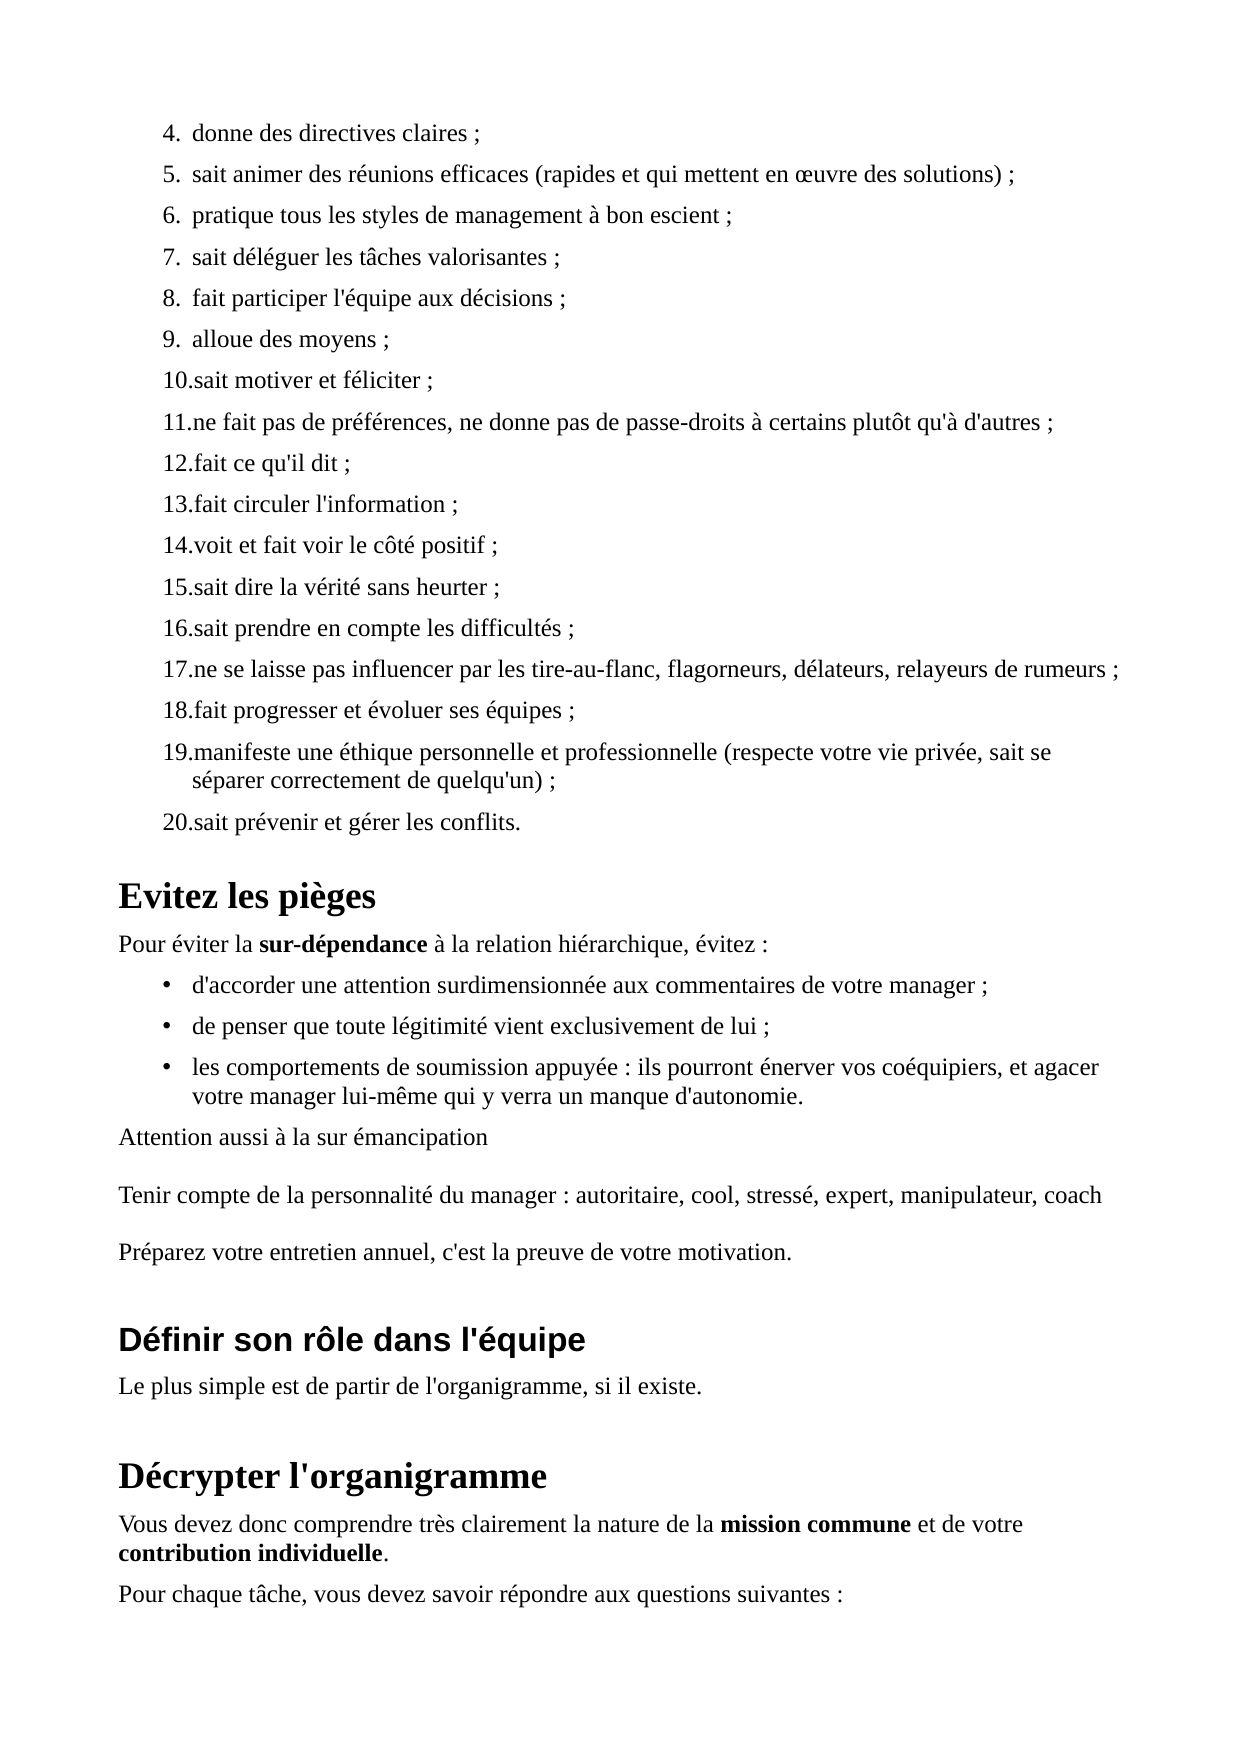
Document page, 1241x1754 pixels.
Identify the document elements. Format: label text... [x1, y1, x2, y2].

text Attention aussi à la sur émancipation [118, 1122, 1122, 1151]
list sait déléguer les tâches valorisantes ; [162, 242, 1122, 271]
subtitle Définir son rôle dans l'équipe [118, 1320, 1122, 1359]
text Pour éviter la sur-dépendance à la relation hiérarchique, évitez : [118, 929, 1122, 957]
subtitle Evitez les pièges [118, 873, 1122, 916]
text Préparez votre entretien annuel, c'est la preuve de votre motivation. [118, 1237, 1122, 1266]
list ne fait pas de préférences, ne donne pas de passe-droits à certains plutôt qu'à d'autres ; [162, 407, 1122, 436]
list voit et fait voir le côté positif ; [162, 531, 1122, 559]
list pratique tous les styles de management à bon escient ; [162, 201, 1122, 229]
list fait circuler l'information ; [162, 489, 1122, 518]
list fait progresser et évoluer ses équipes ; [162, 696, 1122, 724]
list fait participer l'équipe aux décisions ; [162, 283, 1122, 312]
list ne se laisse pas influencer par les tire-au-flanc, flagorneurs, délateurs, relayeurs de rumeurs ; [162, 654, 1122, 683]
list sait animer des réunions efficaces (rapides et qui mettent en œuvre des solutions) ; [162, 159, 1122, 188]
text Tenir compte de la personnalité du manager : autoritaire, cool, stressé, expert, manipulateur, coach [118, 1180, 1122, 1209]
list d'accorder une attention surdimensionnée aux commentaires de votre manager ; [162, 970, 1122, 999]
list alloue des moyens ; [162, 324, 1122, 353]
list sait prendre en compte les difficultés ; [162, 613, 1122, 642]
text Pour chaque tâche, vous devez savoir répondre aux questions suivantes : [118, 1579, 1122, 1608]
list donne des directives claires ; [162, 118, 1122, 147]
list sait motiver et féliciter ; [162, 366, 1122, 394]
text Vous devez donc comprendre très clairement la nature de la mission commune et de votre contribution individuelle. [118, 1509, 1122, 1567]
subtitle Décrypter l'organigramme [118, 1454, 1122, 1497]
list sait dire la vérité sans heurter ; [162, 572, 1122, 601]
list de penser que toute légitimité vient exclusivement de lui ; [162, 1011, 1122, 1040]
list les comportements de soumission appuyée : ils pourront énerver vos coéquipiers, et agacer votre manager lui-même qui y verra un manque d'autonomie. [162, 1052, 1122, 1110]
list manifeste une éthique personnelle et professionnelle (respecte votre vie privée, sait se séparer correctement de quelqu'un) ; [162, 737, 1122, 794]
text Le plus simple est de partir de l'organigramme, si il existe. [118, 1371, 1122, 1400]
list fait ce qu'il dit ; [162, 448, 1122, 477]
list sait prévenir et gérer les conflits. [162, 807, 1122, 836]
